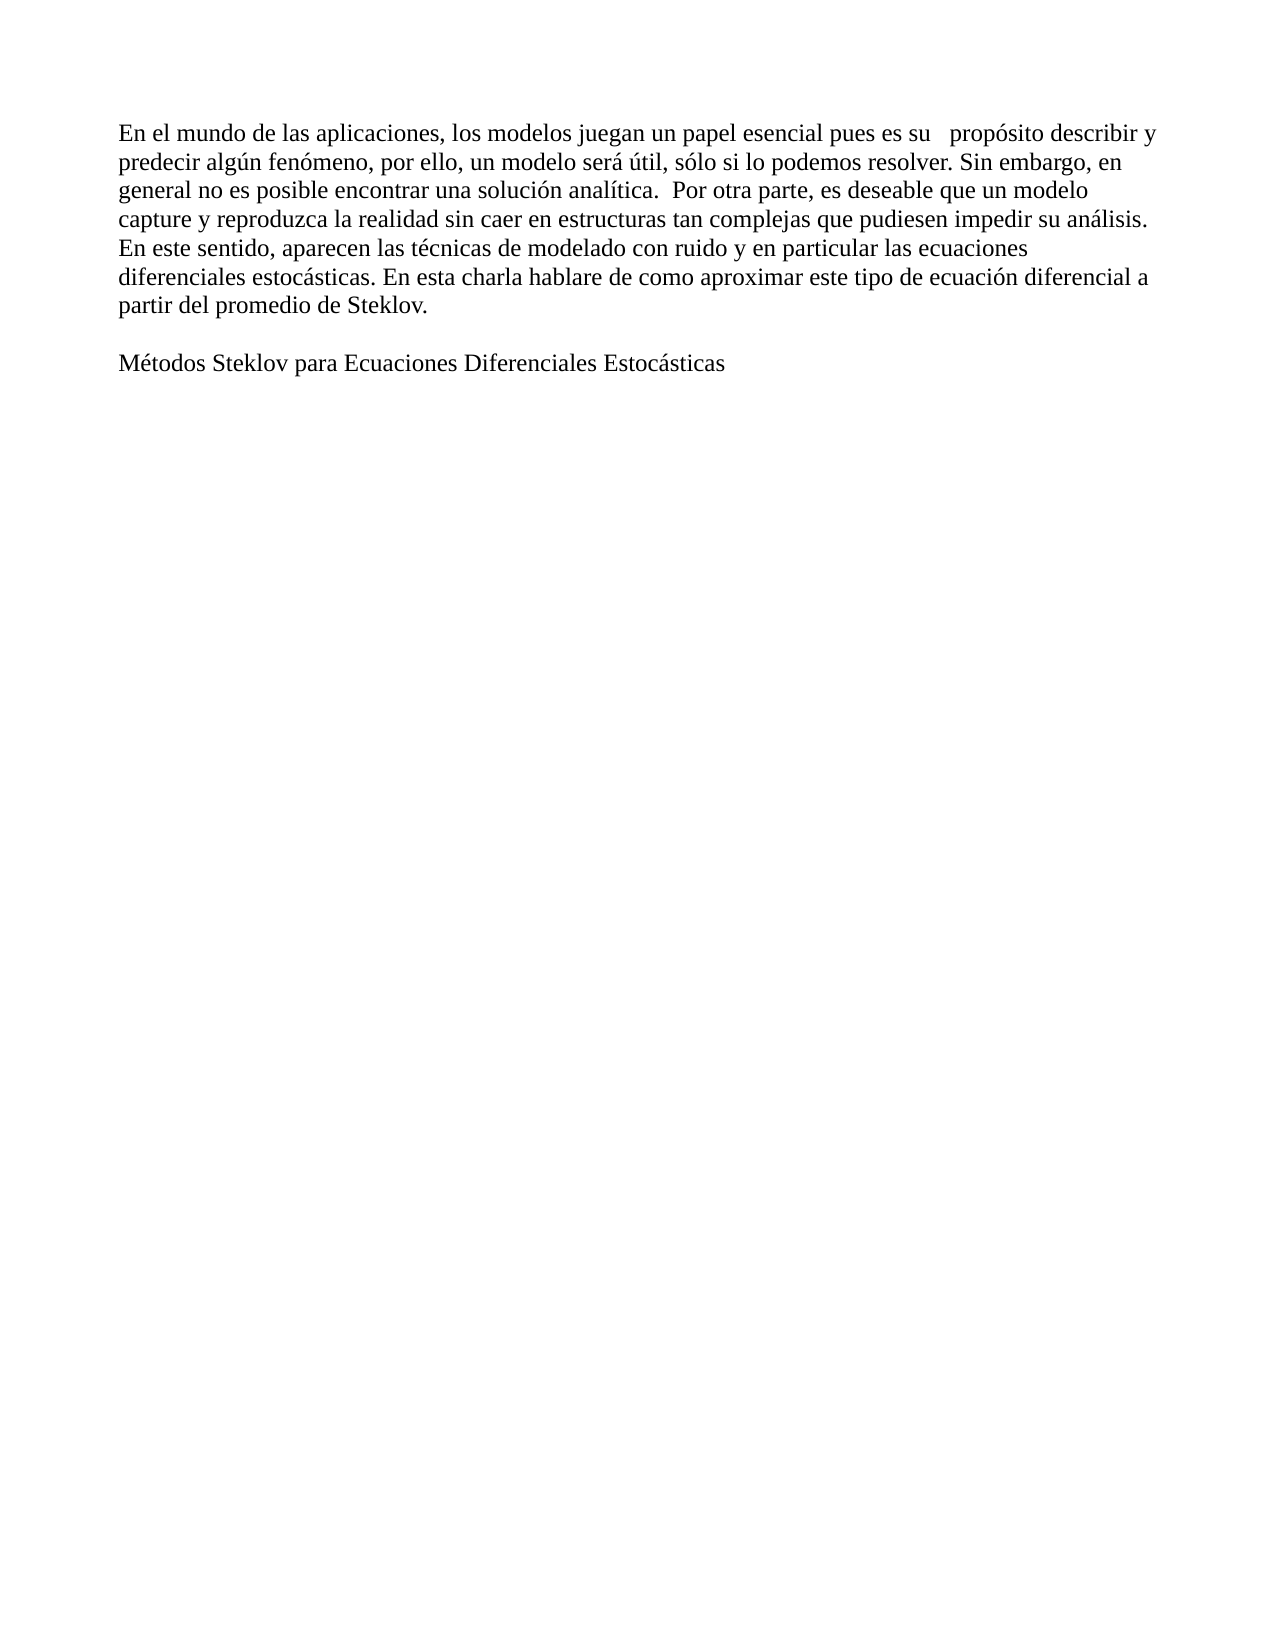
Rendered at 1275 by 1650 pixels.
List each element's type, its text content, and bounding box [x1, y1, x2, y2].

text En el mundo de las aplicaciones, los modelos juegan un papel esencial pues es su propósito describir y predecir algún fenómeno, por ello, un modelo será útil, sólo si lo podemos resolver. Sin embargo, en general no es posible encontrar una solución analítica. Por otra parte, es deseable que un modelo capture y reproduzca la realidad sin caer en estructuras tan complejas que pudiesen impedir su análisis. En este sentido, aparecen las técnicas de modelado con ruido y en particular las ecuaciones diferenciales estocásticas. En esta charla hablare de como aproximar este tipo de ecuación diferencial a partir del promedio de Steklov. [118, 118, 1157, 319]
text Métodos Steklov para Ecuaciones Diferenciales Estocásticas [118, 348, 1157, 377]
